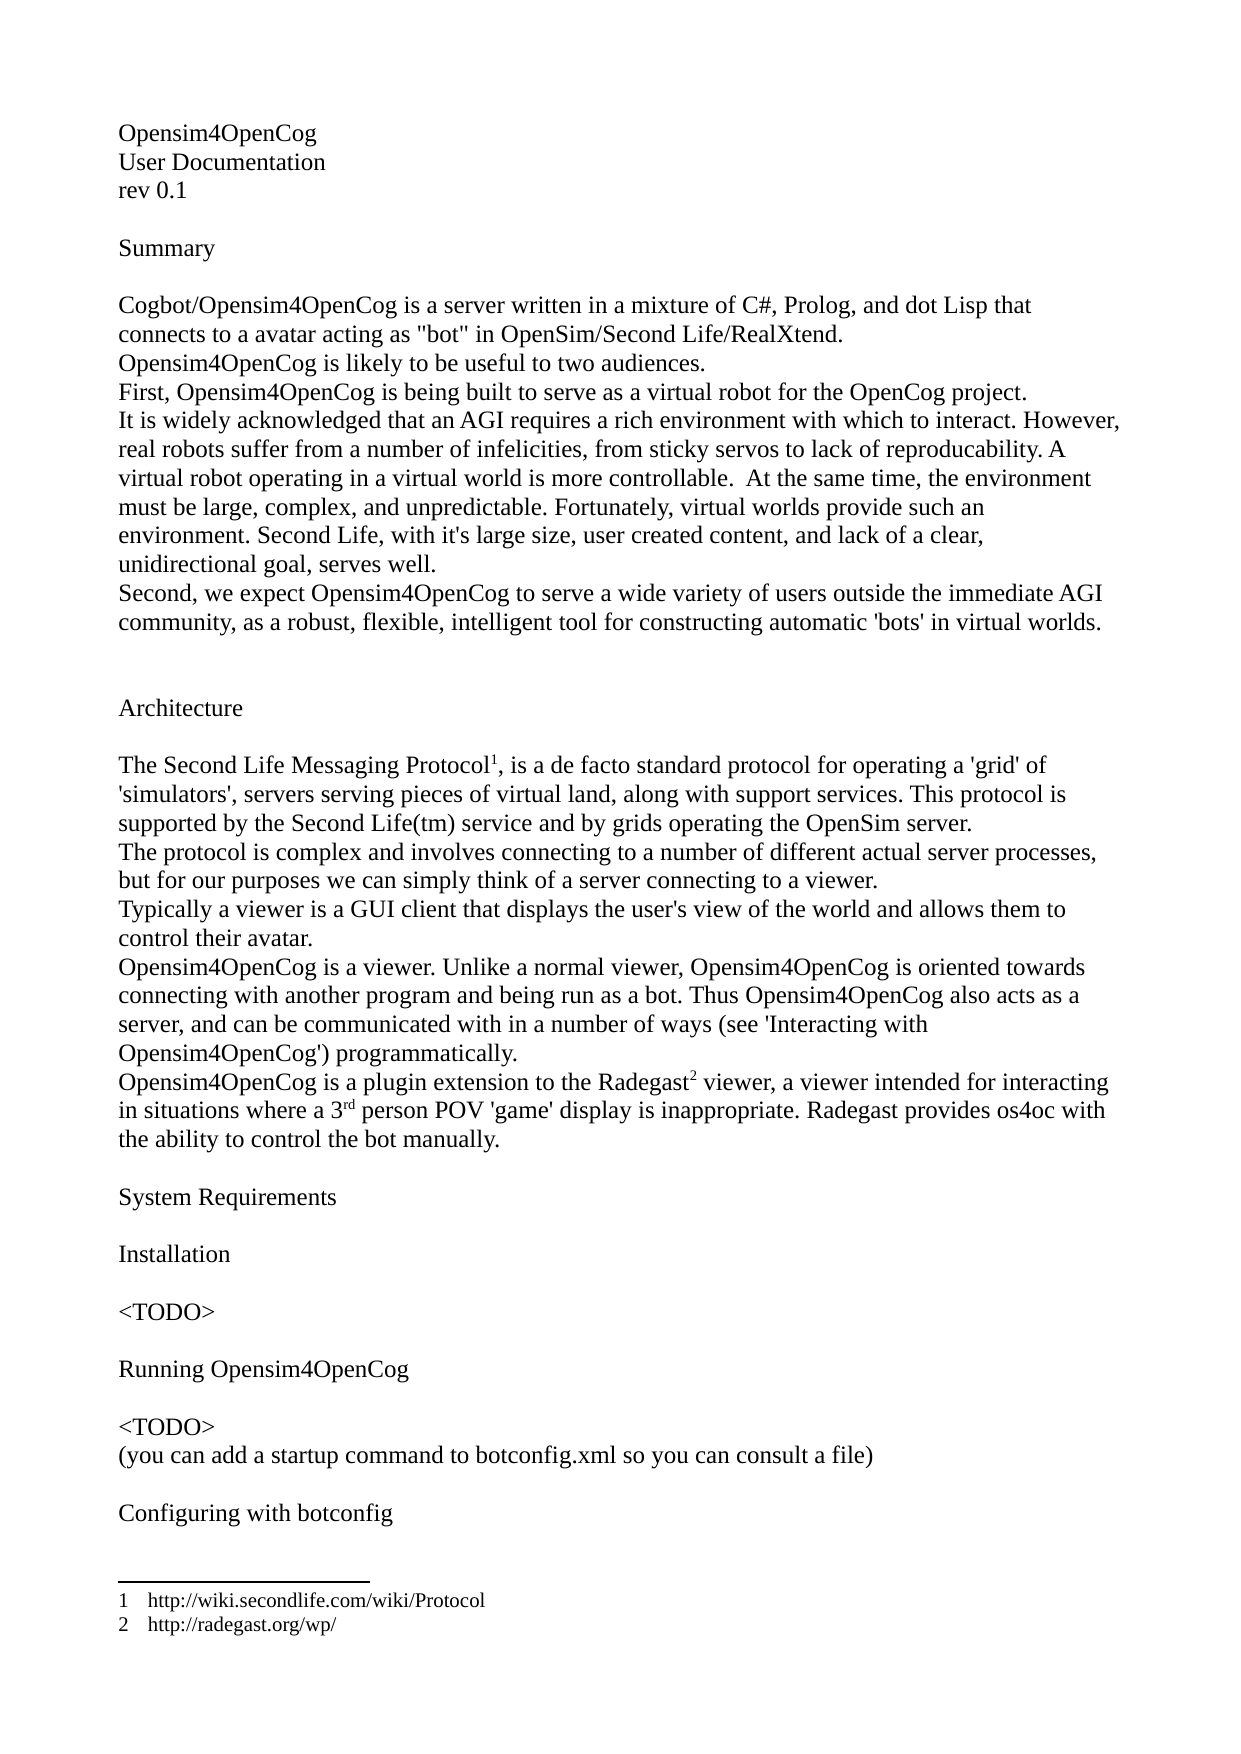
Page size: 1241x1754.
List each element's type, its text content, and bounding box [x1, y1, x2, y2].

text Installation [118, 1239, 1122, 1268]
text Opensim4OpenCog [118, 118, 1122, 147]
text rev 0.1 [118, 176, 1122, 204]
text http://wiki.secondlife.com/wiki/Protocol [118, 1588, 1122, 1612]
text http://radegast.org/wp/ [118, 1612, 1122, 1636]
text <TODO> [118, 1412, 1122, 1441]
text System Requirements [118, 1182, 1122, 1211]
text User Documentation [118, 147, 1122, 176]
text Configuring with botconfig [118, 1498, 1122, 1527]
text Cogbot/Opensim4OpenCog is a server written in a mixture of C#, Prolog, and dot Lisp that connects to a avatar acting as "bot" in OpenSim/Second Life/RealXtend. [118, 291, 1122, 348]
text First, Opensim4OpenCog is being built to serve as a virtual robot for the OpenCog project. [118, 377, 1122, 406]
text Opensim4OpenCog is a plugin extension to the Radegast viewer, a viewer intended for interacting in situations where a 3rd person POV 'game' display is inappropriate. Radegast provides os4oc with the ability to control the bot manually. [118, 1067, 1122, 1153]
text Summary [118, 233, 1122, 262]
text Architecture [118, 693, 1122, 722]
text Second, we expect Opensim4OpenCog to serve a wide variety of users outside the immediate AGI community, as a robust, flexible, intelligent tool for constructing automatic 'bots' in virtual worlds. [118, 578, 1122, 636]
text The protocol is complex and involves connecting to a number of different actual server processes, but for our purposes we can simply think of a server connecting to a viewer. [118, 837, 1122, 894]
text Opensim4OpenCog is a viewer. Unlike a normal viewer, Opensim4OpenCog is oriented towards connecting with another program and being run as a bot. Thus Opensim4OpenCog also acts as a server, and can be communicated with in a number of ways (see 'Interacting with Opensim4OpenCog') programmatically. [118, 952, 1122, 1067]
text Running Opensim4OpenCog [118, 1354, 1122, 1383]
text Typically a viewer is a GUI client that displays the user's view of the world and allows them to control their avatar. [118, 894, 1122, 952]
text It is widely acknowledged that an AGI requires a rich environment with which to interact. However, real robots suffer from a number of infelicities, from sticky servos to lack of reproducability. A virtual robot operating in a virtual world is more controllable. At the same time, the environment must be large, complex, and unpredictable. Fortunately, virtual worlds provide such an environment. Second Life, with it's large size, user created content, and lack of a clear, unidirectional goal, serves well. [118, 406, 1122, 578]
text Opensim4OpenCog is likely to be useful to two audiences. [118, 348, 1122, 377]
text The Second Life Messaging Protocol, is a de facto standard protocol for operating a 'grid' of 'simulators', servers serving pieces of virtual land, along with support services. This protocol is supported by the Second Life(tm) service and by grids operating the OpenSim server. [118, 751, 1122, 837]
text (you can add a startup command to botconfig.xml so you can consult a file) [118, 1441, 1122, 1469]
text <TODO> [118, 1297, 1122, 1326]
